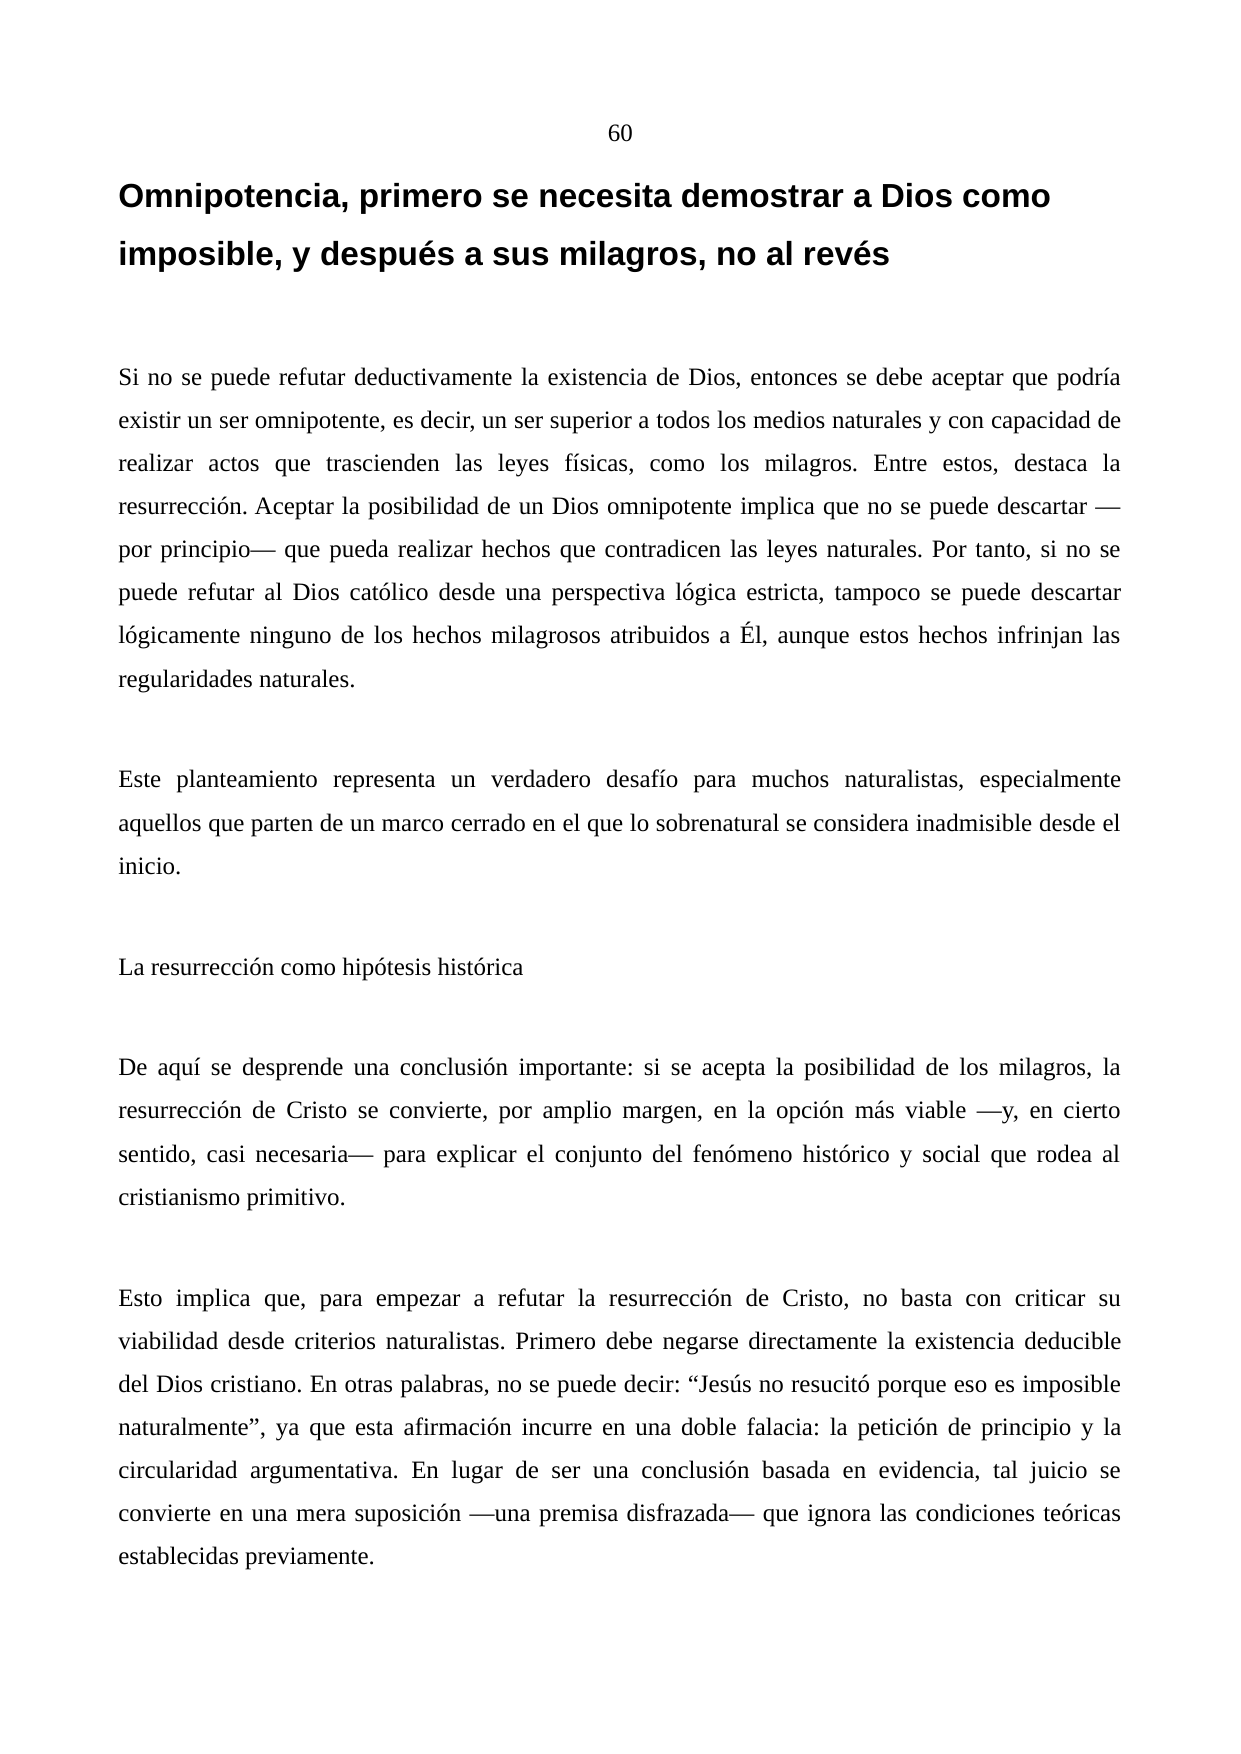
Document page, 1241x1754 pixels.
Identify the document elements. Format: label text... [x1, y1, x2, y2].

text Esto implica que, para empezar a refutar la resurrección de Cristo, no basta con criticar su viabilidad desde criterios naturalistas. Primero debe negarse directamente la existencia deducible del Dios cristiano. En otras palabras, no se puede decir: “Jesús no resucitó porque eso es imposible naturalmente”, ya que esta afirmación incurre en una doble falacia: la petición de principio y la circularidad argumentativa. En lugar de ser una conclusión basada en evidencia, tal juicio se convierte en una mera suposición —una premisa disfrazada— que ignora las condiciones teóricas establecidas previamente. [118, 1283, 1122, 1570]
text De aquí se desprende una conclusión importante: si se acepta la posibilidad de los milagros, la resurrección de Cristo se convierte, por amplio margen, en la opción más viable —y, en cierto sentido, casi necesaria— para explicar el conjunto del fenómeno histórico y social que rodea al cristianismo primitivo. [118, 1052, 1122, 1211]
text La resurrección como hipótesis histórica [118, 952, 1122, 980]
subtitle Omnipotencia, primero se necesita demostrar a Dios como imposible, y después a sus milagros, no al revés [118, 176, 1122, 272]
text Si no se puede refutar deductivamente la existencia de Dios, entonces se debe aceptar que podría existir un ser omnipotente, es decir, un ser superior a todos los medios naturales y con capacidad de realizar actos que trascienden las leyes físicas, como los milagros. Entre estos, destaca la resurrección. Aceptar la posibilidad de un Dios omnipotente implica que no se puede descartar —por principio— que pueda realizar hechos que contradicen las leyes naturales. Por tanto, si no se puede refutar al Dios católico desde una perspectiva lógica estricta, tampoco se puede descartar lógicamente ninguno de los hechos milagrosos atribuidos a Él, aunque estos hechos infrinjan las regularidades naturales. [118, 362, 1122, 692]
text Este planteamiento representa un verdadero desafío para muchos naturalistas, especialmente aquellos que parten de un marco cerrado en el que lo sobrenatural se considera inadmisible desde el inicio. [118, 764, 1122, 879]
